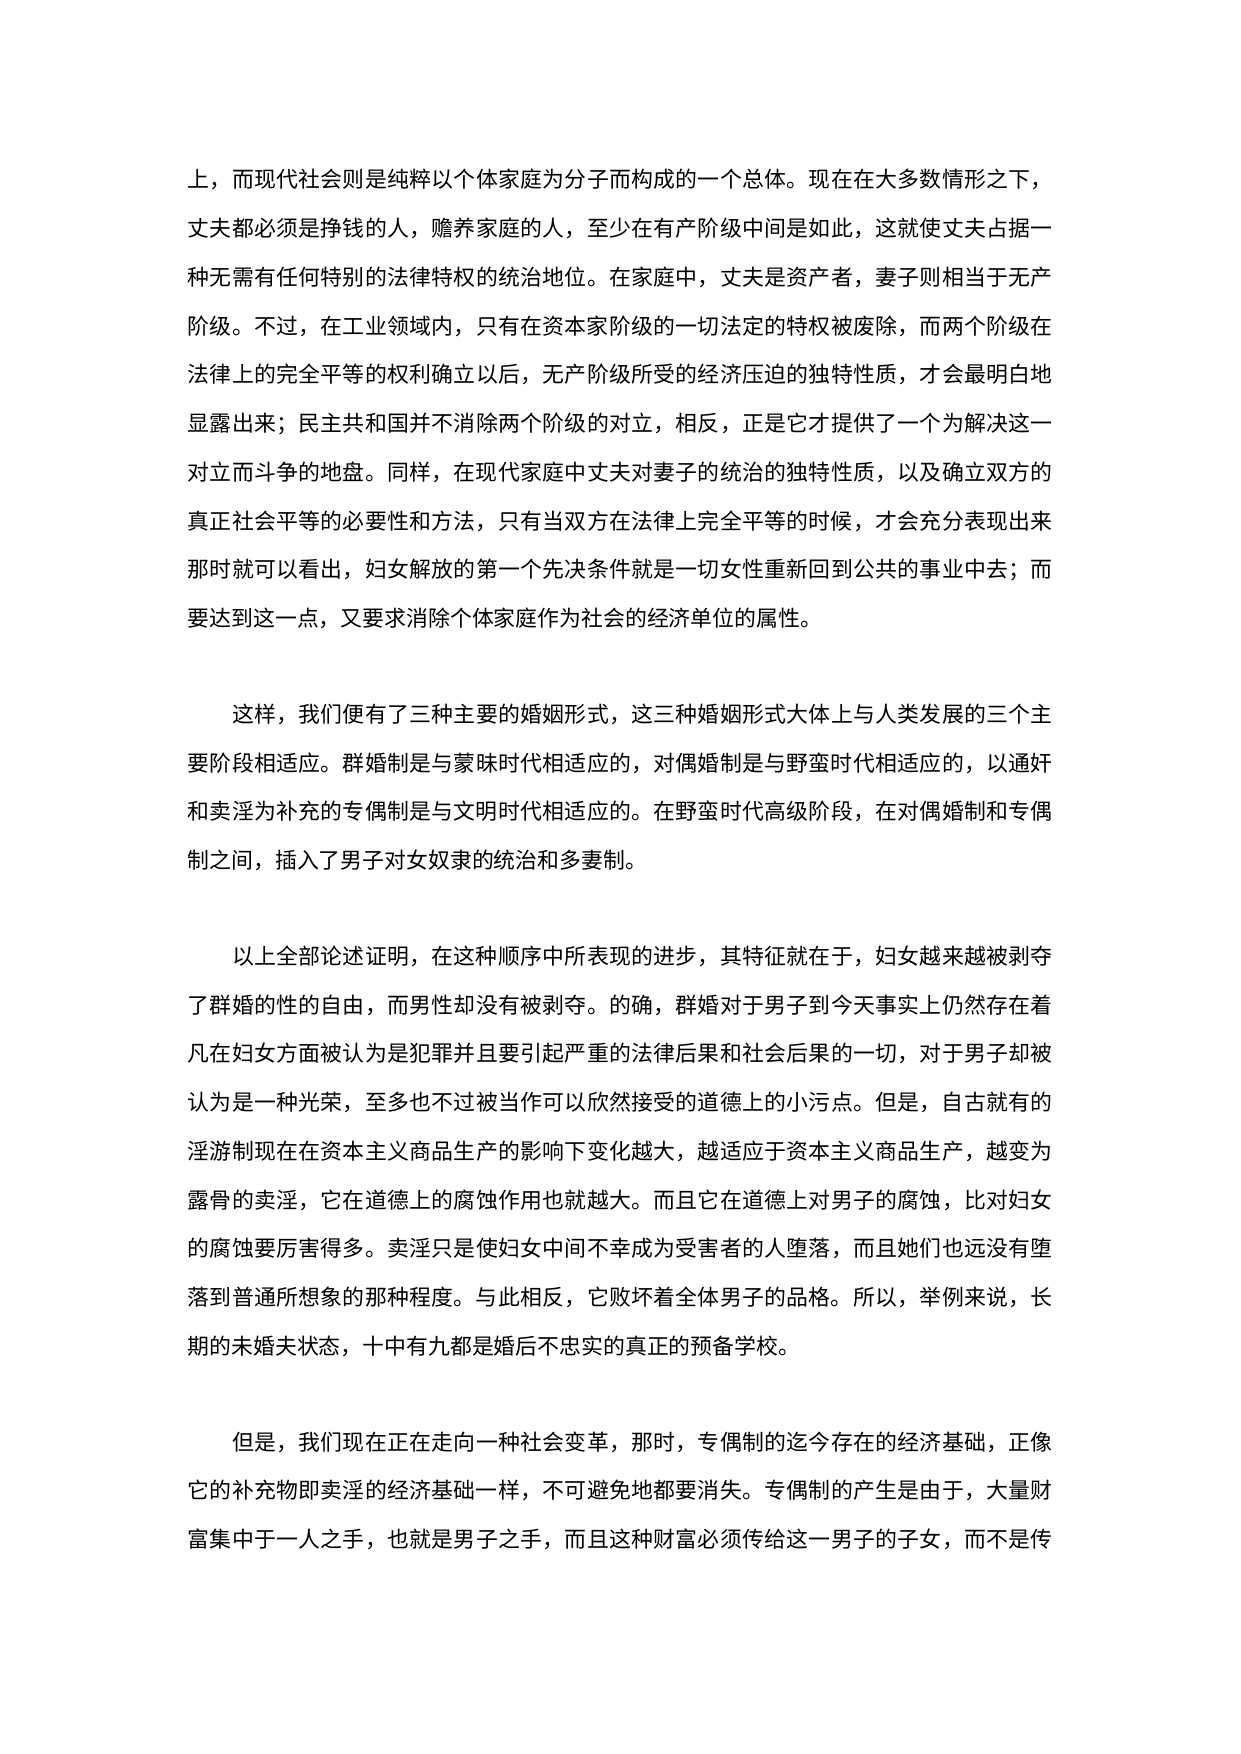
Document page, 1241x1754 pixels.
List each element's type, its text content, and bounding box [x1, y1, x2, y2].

text 男女婚后在法律上的平等权利，情况也不见得更好些。我们从过去的社会关系中继承下来的两性的法律上的不平等，并不是妇女在经济上受压迫的原因，而是它的结果。在包括许多夫妇和他们的子女的古代共产制家户经济中，委托妇女料理的家务，正如由男子获得食物一样，都是一种公共的、为社会所必需的事业。随着家长制家庭，尤其是随着专偶制个体家庭的产生，情况就改变了。家务的料理失去了它的公共的性质。它与社会不再相干了。它变成了一种私人的服务；妻子成为主要的家庭女仆，被排斥在社会生产之外。只有现代的大工业，才又给妇女——只是给无产阶级的妇女——开辟了参加社会生产的途径。但在这种情况下，如果她们仍然履行自己对家庭中的私人的服务的义务，那么她们就仍然被排除于公共的生产之外，而不能有什么收入了；如果她们愿意参加公共的事业而有独立的收入，那么就不能履行家庭中的义务。不论在工厂里，或是在一切行业直到医务和律师界，妇女的地位都是这样的。现代的个体家庭建立在公开的或隐蔽的妇女的家务奴隶制之上，而现代社会则是纯粹以个体家庭为分子而构成的一个总体。现在在大多数情形之下，丈夫都必须是挣钱的人，赡养家庭的人，至少在有产阶级中间是如此，这就使丈夫占据一种无需有任何特别的法律特权的统治地位。在家庭中，丈夫是资产者，妻子则相当于无产阶级。不过，在工业领域内，只有在资本家阶级的一切法定的特权被废除，而两个阶级在法律上的完全平等的权利确立以后，无产阶级所受的经济压迫的独特性质，才会最明白地显露出来；民主共和国并不消除两个阶级的对立，相反，正是它才提供了一个为解决这一对立而斗争的地盘。同样，在现代家庭中丈夫对妻子的统治的独特性质，以及确立双方的真正社会平等的必要性和方法，只有当双方在法律上完全平等的时候，才会充分表现出来。那时就可以看出，妇女解放的第一个先决条件就是一切女性重新回到公共的事业中去；而要达到这一点，又要求消除个体家庭作为社会的经济单位的属性。 [187, 162, 1053, 633]
text 这样，我们便有了三种主要的婚姻形式，这三种婚姻形式大体上与人类发展的三个主要阶段相适应。群婚制是与蒙昧时代相适应的，对偶婚制是与野蛮时代相适应的，以通奸和卖淫为补充的专偶制是与文明时代相适应的。在野蛮时代高级阶段，在对偶婚制和专偶制之间，插入了男子对女奴隶的统治和多妻制。 [187, 696, 1053, 875]
text 但是，我们现在正在走向一种社会变革，那时，专偶制的迄今存在的经济基础，正像它的补充物即卖淫的经济基础一样，不可避免地都要消失。专偶制的产生是由于，大量财富集中于一人之手，也就是男子之手，而且这种财富必须传给这一男子的子女，而不是传 [187, 1424, 1053, 1554]
text 以上全部论述证明，在这种顺序中所表现的进步，其特征就在于，妇女越来越被剥夺了群婚的性的自由，而男性却没有被剥夺。的确，群婚对于男子到今天事实上仍然存在着。凡在妇女方面被认为是犯罪并且要引起严重的法律后果和社会后果的一切，对于男子却被认为是一种光荣，至多也不过被当作可以欣然接受的道德上的小污点。但是，自古就有的淫游制现在在资本主义商品生产的影响下变化越大，越适应于资本主义商品生产，越变为露骨的卖淫，它在道德上的腐蚀作用也就越大。而且它在道德上对男子的腐蚀，比对妇女的腐蚀要厉害得多。卖淫只是使妇女中间不幸成为受害者的人堕落，而且她们也远没有堕落到普通所想象的那种程度。与此相反，它败坏着全体男子的品格。所以，举例来说，长期的未婚夫状态，十中有九都是婚后不忠实的真正的预备学校。 [187, 938, 1053, 1361]
